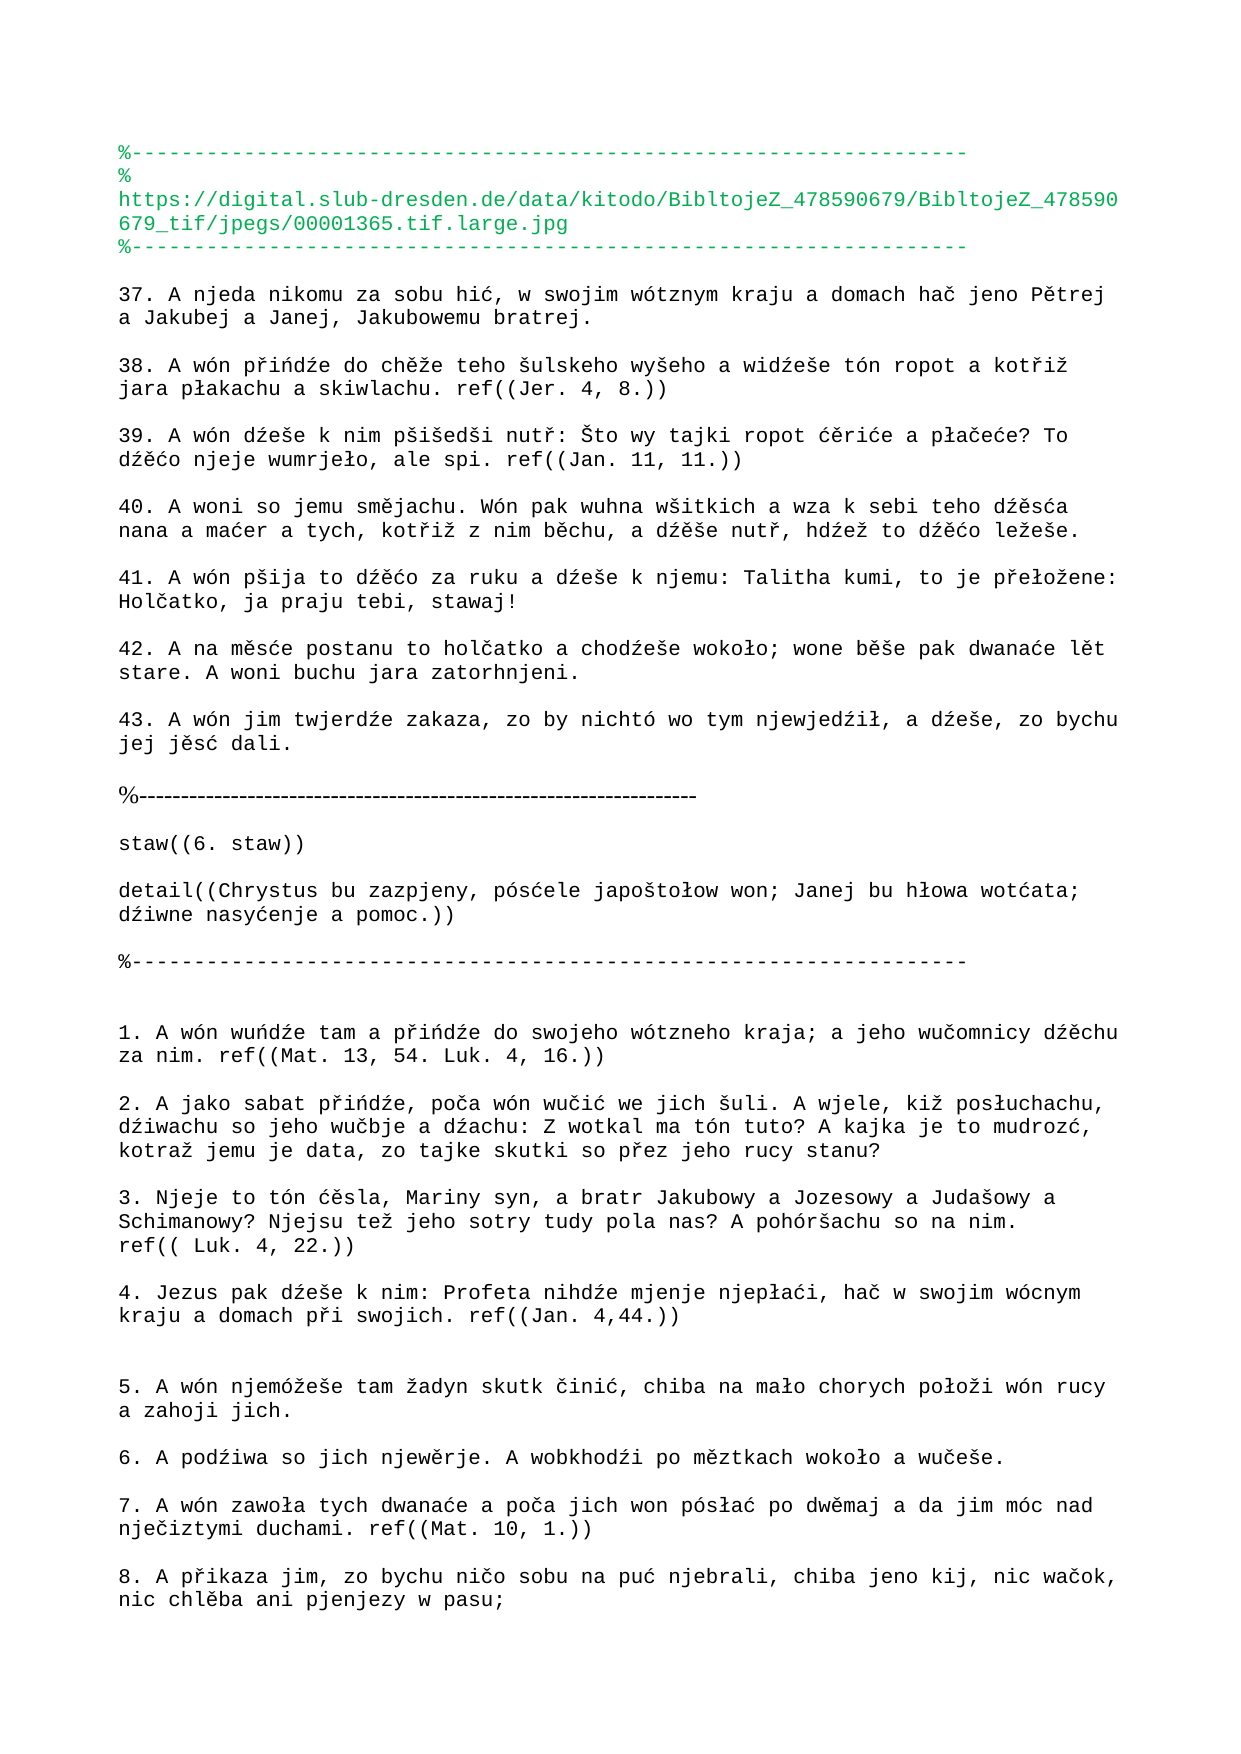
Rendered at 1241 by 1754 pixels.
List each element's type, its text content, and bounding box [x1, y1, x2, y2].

text 39. A wón dźeše k nim pšišedši nutř: Što wy tajki ropot ćěriće a płačeće? To dźěćo njeje wumrjeło, ale spi. ref((Jan. 11, 11.)) [118, 426, 1122, 473]
text detail((Chrystus bu zazpjeny, pósćele japoštołow won; Janej bu hłowa wotćata; dźiwne nasyćenje a pomoc.)) [118, 880, 1122, 927]
text 6. A podźiwa so jich njewěrje. A wobkhodźi po měztkach wokoło a wučeše. [118, 1447, 1122, 1471]
text %------------------------------------------------------------------- [118, 142, 1122, 165]
text %------------------------------------------------------------------- [118, 780, 1122, 809]
text 38. A wón přińdźe do chěže teho šulskeho wyšeho a widźeše tón ropot a kotřiž jara płakachu a skiwlachu. ref((Jer. 4, 8.)) [118, 354, 1122, 402]
text %------------------------------------------------------------------- [118, 951, 1122, 974]
text 4. Jezus pak dźeše k nim: Profeta nihdźe mjenje njepłaći, hač w swojim wócnym kraju a domach při swojich. ref((Jan. 4,44.)) [118, 1282, 1122, 1329]
text 5. A wón njemóžeše tam žadyn skutk činić, chiba na mało chorych połoži wón rucy a zahoji jich. [118, 1376, 1122, 1424]
text % https://digital.slub-dresden.de/data/kitodo/BibltojeZ_478590679/BibltojeZ_478590679_tif/jpegs/00001365.tif.large.jpg %------------------------------------------------------------------- [118, 165, 1122, 260]
text 1. A wón wuńdźe tam a přińdźe do swojeho wótzneho kraja; a jeho wučomnicy dźěchu za nim. ref((Mat. 13, 54. Luk. 4, 16.)) [118, 1022, 1122, 1069]
text 41. A wón pšija to dźěćo za ruku a dźeše k njemu: Talitha kumi, to je přełožene: Holčatko, ja praju tebi, stawaj! [118, 567, 1122, 615]
text 37. A njeda nikomu za sobu hić, w swojim wótznym kraju a domach hač jeno Pětrej a Jakubej a Janej, Jakubowemu bratrej. [118, 284, 1122, 331]
text 43. A wón jim twjerdźe zakaza, zo by nichtó wo tym njewjedźił, a dźeše, zo bychu jej jěsć dali. [118, 709, 1122, 757]
text 3. Njeje to tón ćěsla, Mariny syn, a bratr Jakubowy a Jozesowy a Judašowy a Schimanowy? Njejsu tež jeho sotry tudy pola nas? A pohóršachu so na nim. ref(( Luk. 4, 22.)) [118, 1187, 1122, 1258]
text 2. A jako sabat přińdźe, poča wón wučić we jich šuli. A wjele, kiž posłuchachu, dźiwachu so jeho wučbje a dźachu: Z wotkal ma tón tuto? A kajka je to mudrozć, kotraž jemu je data, zo tajke skutki so přez jeho rucy stanu? [118, 1093, 1122, 1164]
text 8. A přikaza jim, zo bychu ničo sobu na puć njebrali, chiba jeno kij, nic wačok, nic chlěba ani pjenjezy w pasu; [118, 1566, 1122, 1613]
text staw((6. staw)) [118, 833, 1122, 856]
text 7. A wón zawoła tych dwanaće a poča jich won pósłać po dwěmaj a da jim móc nad nječiztymi duchami. ref((Mat. 10, 1.)) [118, 1495, 1122, 1542]
text 42. A na měsće postanu to holčatko a chodźeše wokoło; wone běše pak dwanaće lět stare. A woni buchu jara zatorhnjeni. [118, 638, 1122, 686]
text 40. A woni so jemu smějachu. Wón pak wuhna wšitkich a wza k sebi teho dźěsća nana a maćer a tych, kotřiž z nim běchu, a dźěše nutř, hdźež to dźěćo ležeše. [118, 496, 1122, 544]
